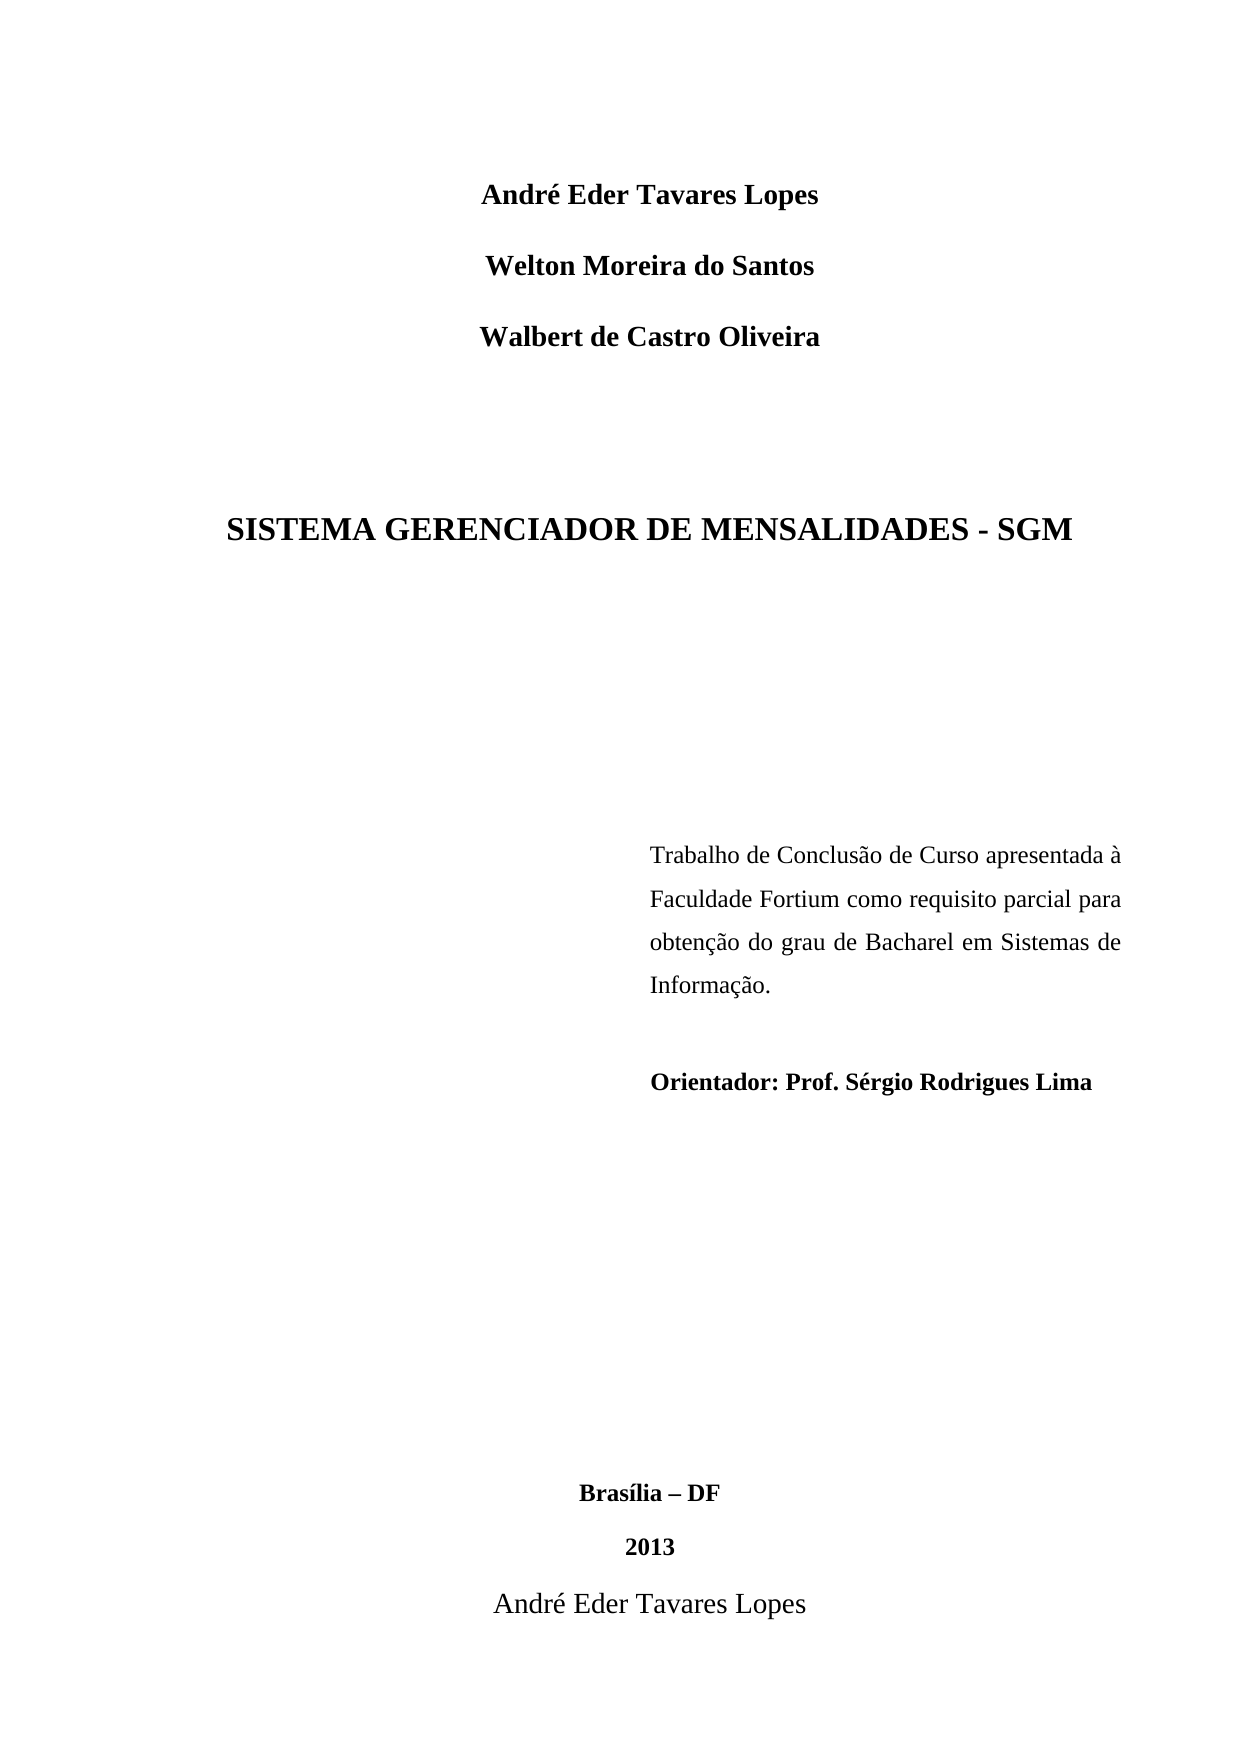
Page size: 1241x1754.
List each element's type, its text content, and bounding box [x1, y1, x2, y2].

text André Eder Tavares Lopes [177, 177, 1122, 211]
text André Eder Tavares Lopes [177, 1586, 1122, 1619]
text SISTEMA GERENCIADOR DE MENSALIDADES - SGM [177, 509, 1122, 548]
text Orientador: Prof. Sérgio Rodrigues Lima [650, 1067, 1122, 1096]
text Brasília – DF [177, 1478, 1122, 1507]
text Welton Moreira do Santos [177, 248, 1122, 282]
text Trabalho de Conclusão de Curso apresentada à Faculdade Fortium como requisito parcial para obtenção do grau de Bacharel em Sistemas de Informação. [649, 841, 1122, 999]
text 2013 [177, 1532, 1122, 1561]
text Walbert de Castro Oliveira [177, 319, 1122, 353]
